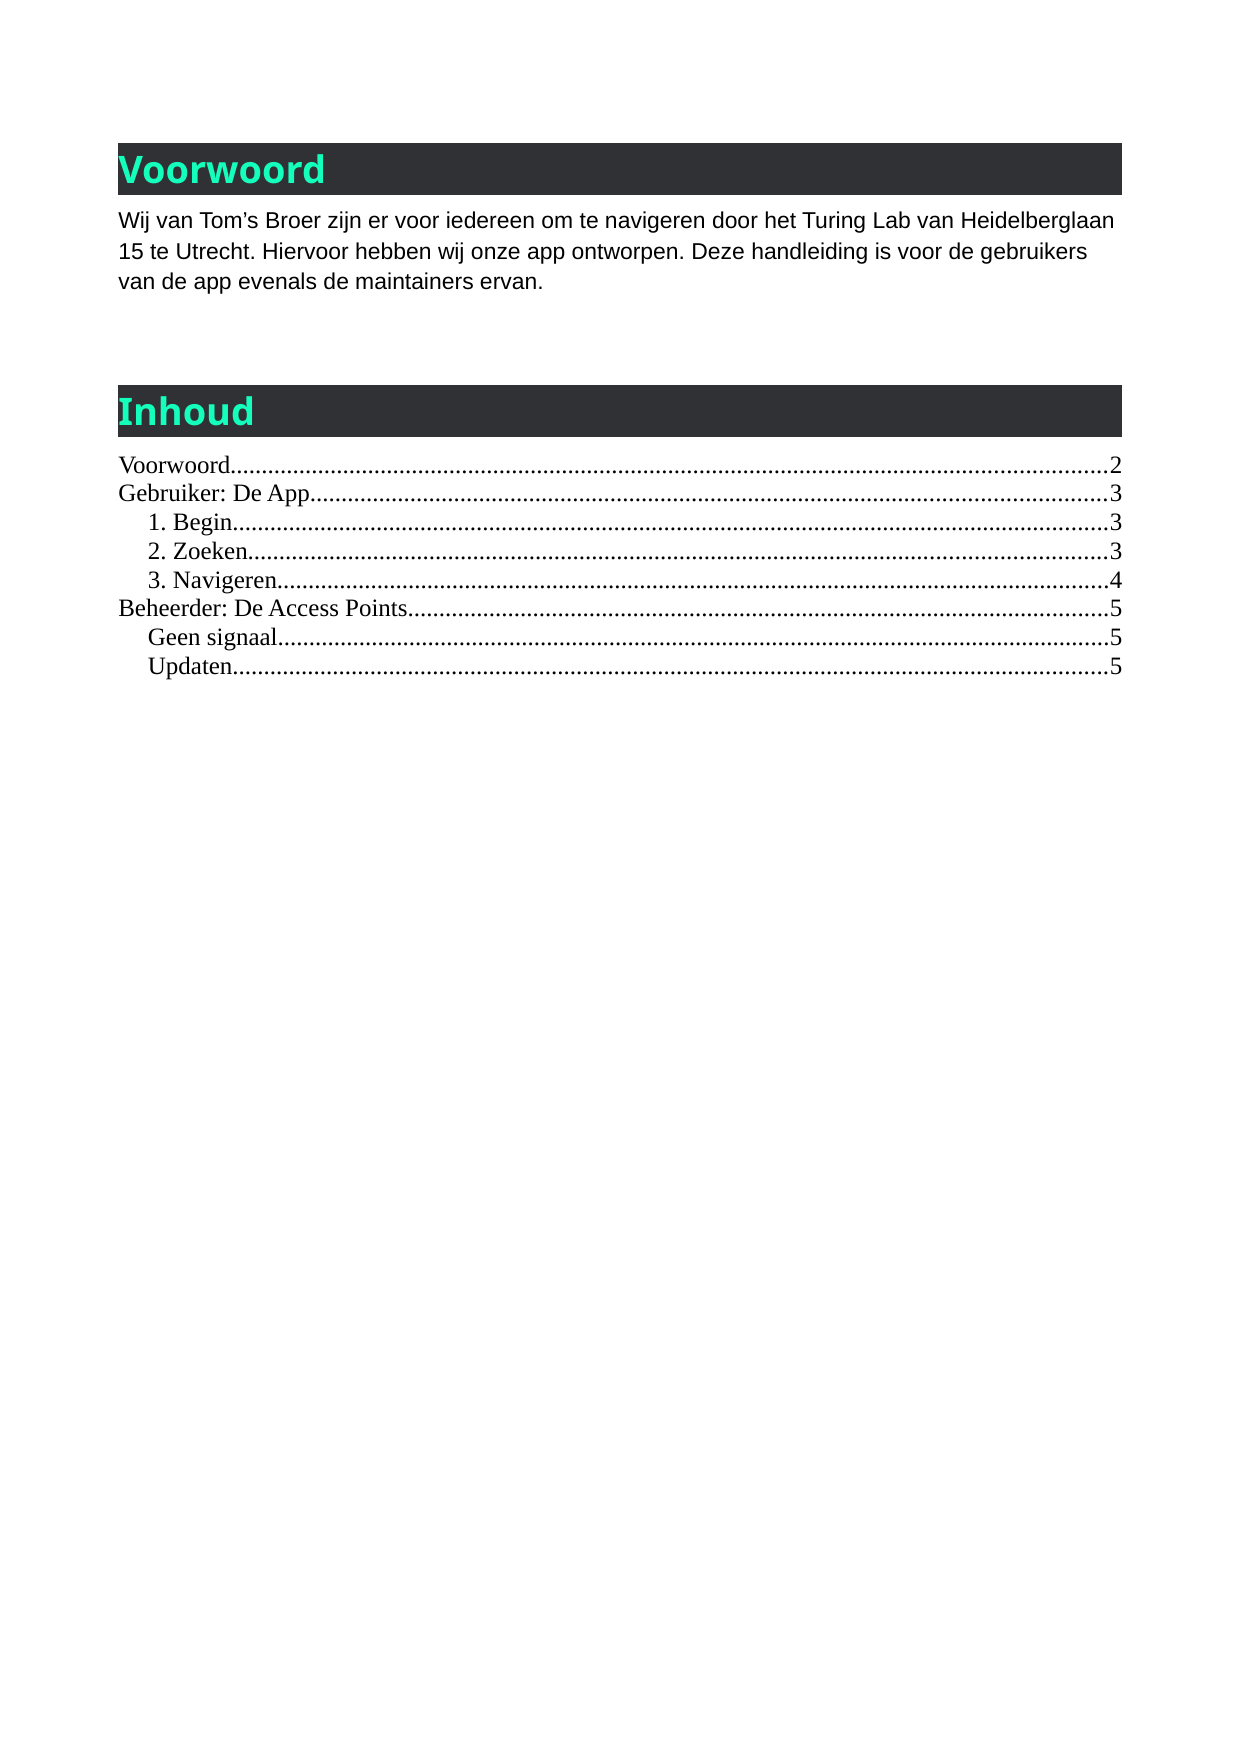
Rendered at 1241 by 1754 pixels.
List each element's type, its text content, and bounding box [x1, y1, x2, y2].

text Gebruiker: De App 3 [118, 478, 1122, 507]
text Updaten 5 [148, 651, 1122, 680]
text Geen signaal 5 [148, 622, 1122, 651]
text Beheerder: De Access Points 5 [118, 593, 1122, 622]
subtitle Voorwoord [118, 143, 1122, 195]
text Voorwoord 2 [118, 450, 1122, 478]
text 1. Begin 3 [148, 507, 1122, 536]
text 2. Zoeken 3 [148, 536, 1122, 565]
text 3. Navigeren 4 [148, 565, 1122, 593]
subtitle Inhoud [118, 385, 1122, 437]
text Wij van Tom’s Broer zijn er voor iedereen om te navigeren door het Turing Lab van Heidelberglaan 15 te Utrecht. Hiervoor hebben wij onze app ontworpen. Deze handleiding is voor de gebruikers van de app evenals de maintainers ervan. [118, 207, 1122, 294]
